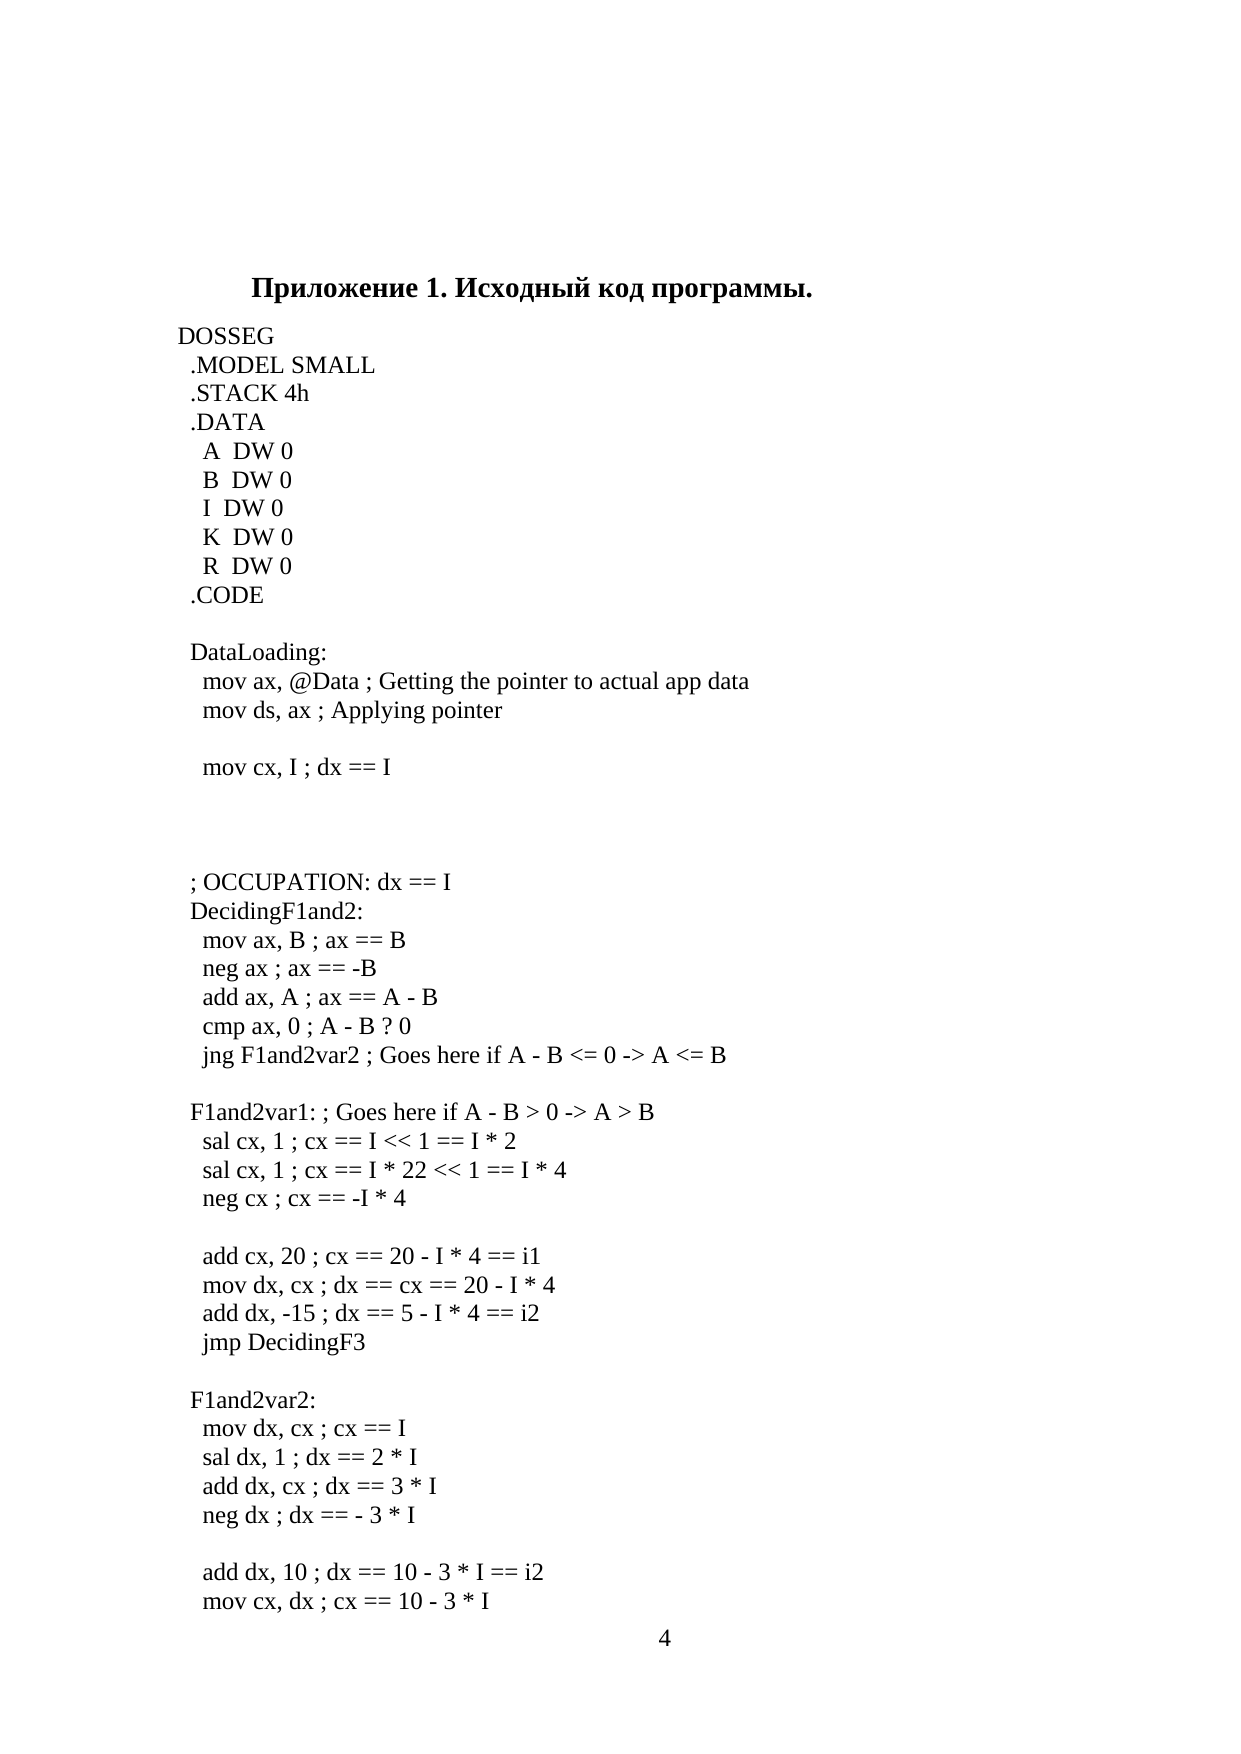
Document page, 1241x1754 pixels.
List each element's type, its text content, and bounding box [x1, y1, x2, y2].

text F1and2var1: ; Goes here if A - B > 0 -> A > B [177, 1097, 1152, 1126]
text A DW 0 [177, 436, 1152, 465]
text add ax, A ; ax == A - B [177, 982, 1152, 1011]
text B DW 0 [177, 465, 1152, 493]
text mov dx, cx ; dx == cx == 20 - I * 4 [177, 1270, 1152, 1298]
text ; OCCUPATION: dx == I [177, 867, 1152, 896]
text sal cx, 1 ; cx == I << 1 == I * 2 [177, 1126, 1152, 1155]
text mov ax, B ; ax == B [177, 925, 1152, 953]
text jng F1and2var2 ; Goes here if A - B <= 0 -> A <= B [177, 1040, 1152, 1068]
text jmp DecidingF3 [177, 1327, 1152, 1356]
text add dx, -15 ; dx == 5 - I * 4 == i2 [177, 1298, 1152, 1327]
text DOSSEG [177, 321, 1152, 350]
text I DW 0 [177, 493, 1152, 522]
text add dx, 10 ; dx == 10 - 3 * I == i2 [177, 1557, 1152, 1586]
text Приложение 1. Исходный код программы. [177, 271, 1152, 304]
text sal cx, 1 ; cx == I * 22 << 1 == I * 4 [177, 1155, 1152, 1183]
text sal dx, 1 ; dx == 2 * I [177, 1442, 1152, 1471]
text neg cx ; cx == -I * 4 [177, 1183, 1152, 1212]
text add dx, cx ; dx == 3 * I [177, 1471, 1152, 1500]
text mov cx, dx ; cx == 10 - 3 * I [177, 1586, 1152, 1615]
text mov dx, cx ; cx == I [177, 1413, 1152, 1442]
text R DW 0 [177, 551, 1152, 580]
text neg ax ; ax == -B [177, 953, 1152, 982]
text F1and2var2: [177, 1385, 1152, 1413]
text mov ax, @Data ; Getting the pointer to actual app data [177, 666, 1152, 695]
text cmp ax, 0 ; A - B ? 0 [177, 1011, 1152, 1040]
text mov cx, I ; dx == I [177, 752, 1152, 781]
text K DW 0 [177, 522, 1152, 551]
text .CODE [177, 580, 1152, 608]
text mov ds, ax ; Applying pointer [177, 695, 1152, 723]
text add cx, 20 ; cx == 20 - I * 4 == i1 [177, 1241, 1152, 1270]
text .MODEL SMALL [177, 350, 1152, 378]
text .DATA [177, 407, 1152, 436]
text .STACK 4h [177, 378, 1152, 407]
text neg dx ; dx == - 3 * I [177, 1500, 1152, 1528]
text DecidingF1and2: [177, 896, 1152, 925]
text DataLoading: [177, 637, 1152, 666]
